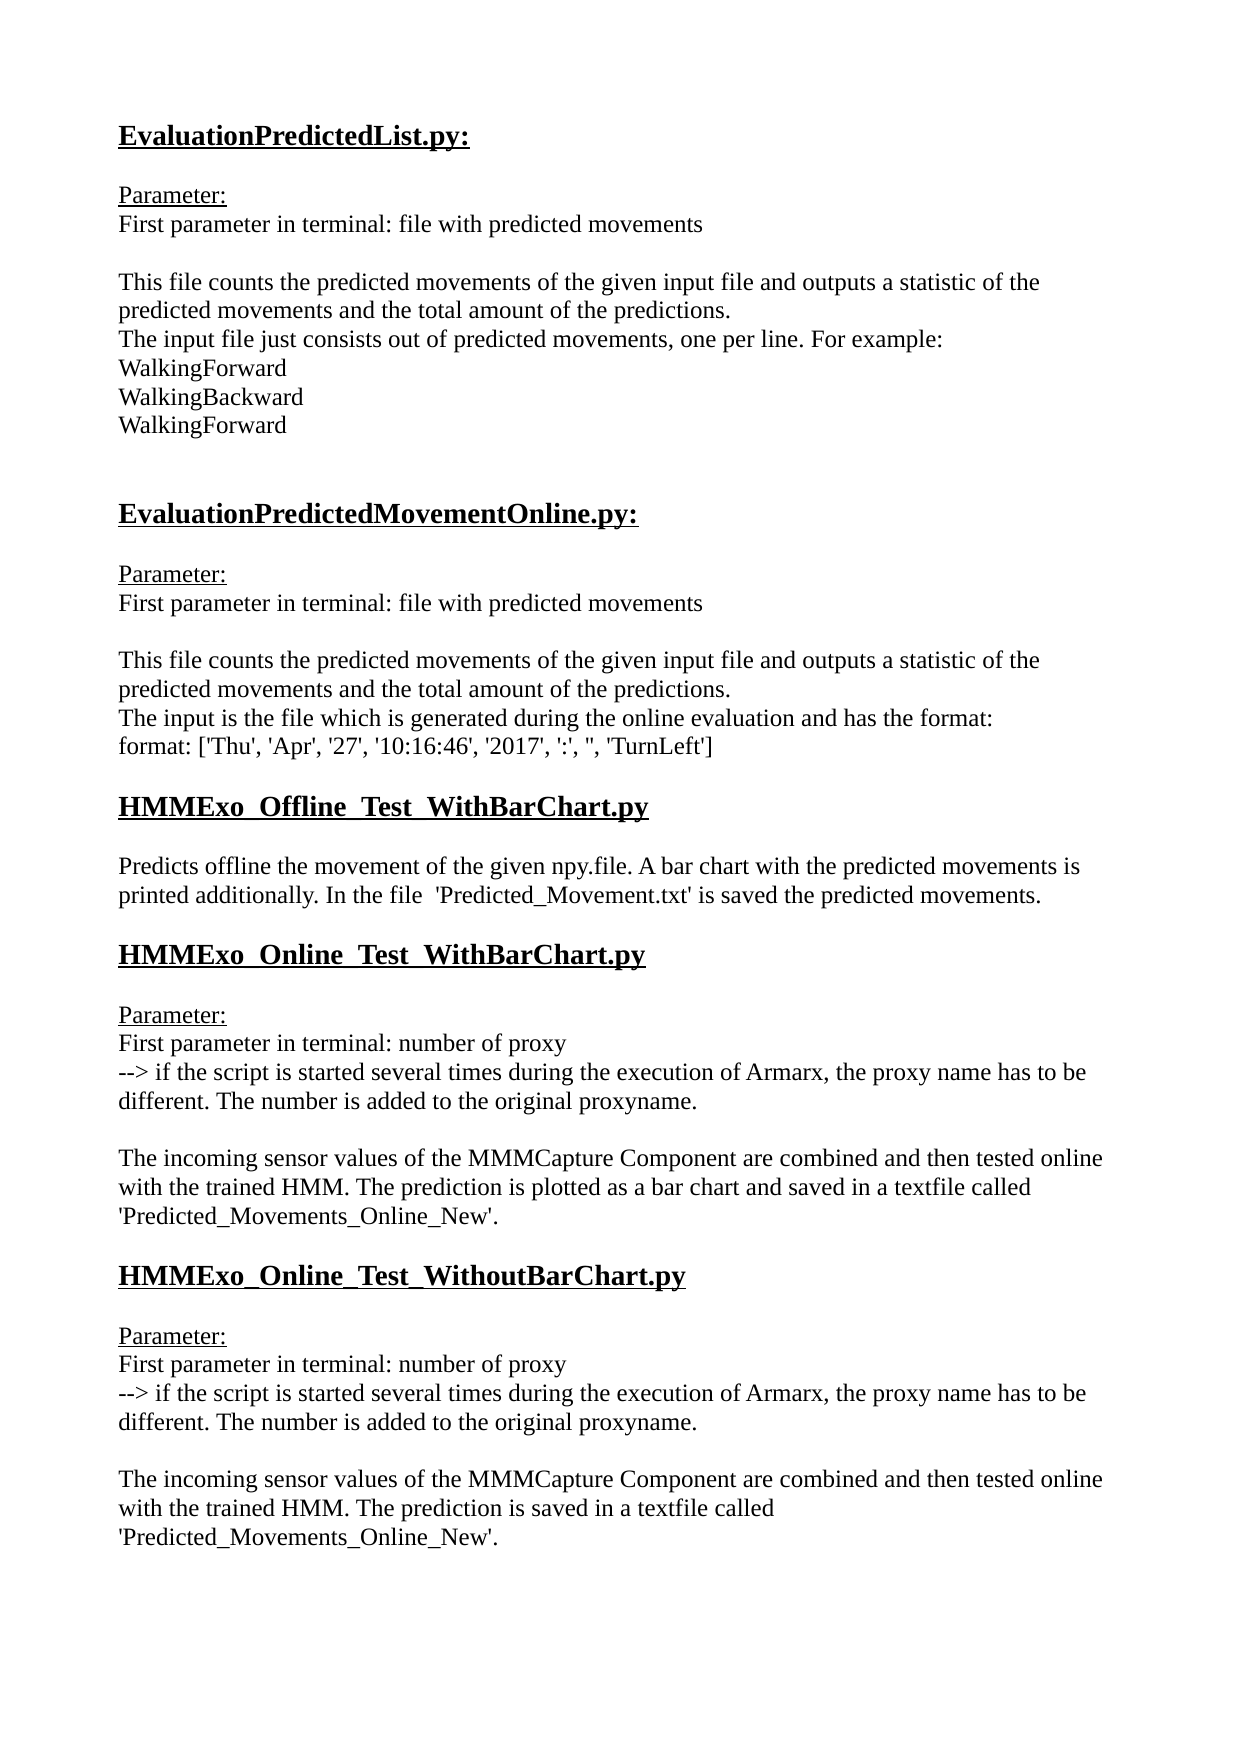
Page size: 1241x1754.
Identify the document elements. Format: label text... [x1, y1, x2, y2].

text The incoming sensor values of the MMMCapture Component are combined and then tested online with the trained HMM. The prediction is plotted as a bar chart and saved in a textfile called 'Predicted_Movements_Online_New'. [118, 1143, 1122, 1230]
text Predicts offline the movement of the given npy.file. A bar chart with the predicted movements is printed additionally. In the file 'Predicted_Movement.txt' is saved the predicted movements. HMMExo_Online_Test_WithBarChart.py [118, 851, 1122, 971]
text The incoming sensor values of the MMMCapture Component are combined and then tested online with the trained HMM. The prediction is saved in a textfile called 'Predicted_Movements_Online_New'. [118, 1464, 1122, 1608]
text Parameter: [118, 1321, 1122, 1349]
text The input file just consists out of predicted movements, one per line. For example: [118, 324, 1122, 353]
text WalkingForward [118, 410, 1122, 439]
text Parameter: [118, 180, 1122, 209]
text --> if the script is started several times during the execution of Armarx, the proxy name has to be different. The number is added to the original proxyname. [118, 1057, 1122, 1115]
text EvaluationPredictedMovementOnline.py: [118, 497, 1122, 530]
text --> if the script is started several times during the execution of Armarx, the proxy name has to be different. The number is added to the original proxyname. [118, 1378, 1122, 1436]
text HMMExo_Offline_Test_WithBarChart.py [118, 760, 1122, 851]
text First parameter in terminal: number of proxy [118, 1028, 1122, 1057]
text Parameter: [118, 1000, 1122, 1028]
text WalkingForward [118, 353, 1122, 382]
text First parameter in terminal: file with predicted movements [118, 588, 1122, 616]
text This file counts the predicted movements of the given input file and outputs a statistic of the predicted movements and the total amount of the predictions. [118, 645, 1122, 703]
text First parameter in terminal: number of proxy [118, 1349, 1122, 1378]
text The input is the file which is generated during the online evaluation and has the format: [118, 703, 1122, 731]
text First parameter in terminal: file with predicted movements [118, 209, 1122, 238]
text Parameter: [118, 559, 1122, 588]
text format: ['Thu', 'Apr', '27', '10:16:46', '2017', ':', '', 'TurnLeft'] [118, 731, 1122, 760]
text HMMExo_Online_Test_WithoutBarChart.py [118, 1258, 1122, 1292]
text WalkingBackward [118, 382, 1122, 410]
text This file counts the predicted movements of the given input file and outputs a statistic of the predicted movements and the total amount of the predictions. [118, 267, 1122, 324]
text EvaluationPredictedList.py: [118, 118, 1122, 152]
